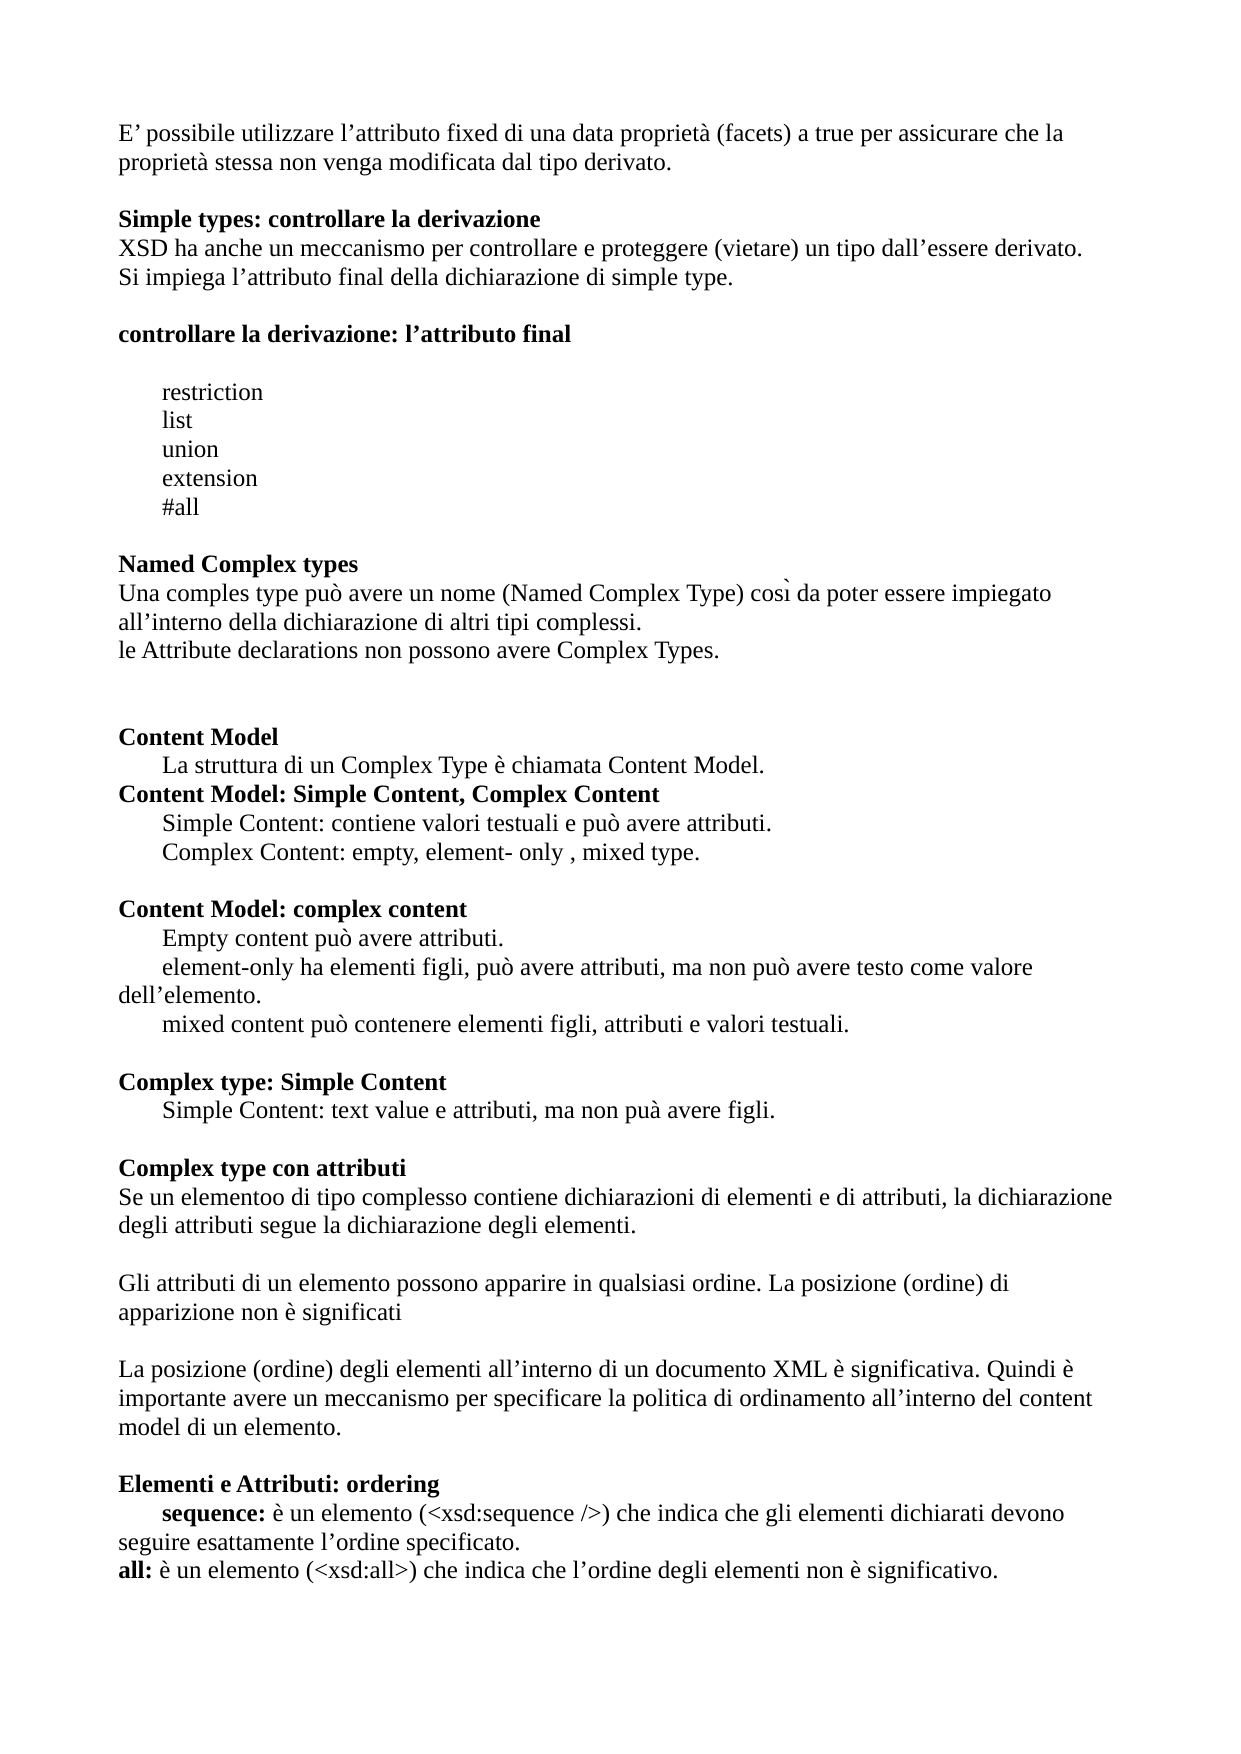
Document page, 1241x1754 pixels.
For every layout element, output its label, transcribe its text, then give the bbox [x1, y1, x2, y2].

text Content Model: Simple Content, Complex Content [118, 779, 1122, 808]
text Complex type: Simple Content [118, 1067, 1122, 1096]
text Simple types: controllare la derivazione [118, 204, 1122, 233]
text La posizione (ordine) degli elementi all’interno di un documento XML è significativa. Quindi è importante avere un meccanismo per specificare la politica di ordinamento all’interno del content model di un elemento. [118, 1354, 1122, 1441]
text element-only ha elementi figli, può avere attributi, ma non può avere testo come valore dell’elemento. [118, 952, 1122, 1009]
text Complex Content: empty, element- only , mixed type. [118, 837, 1122, 866]
text controllare la derivazione: l’attributo final [118, 319, 1122, 348]
text Named Complex types [118, 549, 1122, 578]
text mixed content può contenere elementi figli, attributi e valori testuali. [118, 1009, 1122, 1038]
text extension [118, 463, 1122, 492]
text E’ possibile utilizzare l’attributo fixed di una data proprietà (facets) a true per assicurare che la proprietà stessa non venga modificata dal tipo derivato. [118, 118, 1122, 176]
text le Attribute declarations non possono avere Complex Types. [118, 636, 1122, 664]
text Simple Content: text value e attributi, ma non puà avere figli. [118, 1096, 1122, 1124]
text Empty content può avere attributi. [118, 923, 1122, 952]
text Elementi e Attributi: ordering [118, 1469, 1122, 1498]
text Content Model [118, 722, 1122, 751]
text #all [118, 492, 1122, 521]
text sequence: è un elemento (<xsd:sequence />) che indica che gli elementi dichiarati devono seguire esattamente l’ordine specificato. [118, 1498, 1122, 1556]
text XSD ha anche un meccanismo per controllare e proteggere (vietare) un tipo dall’essere derivato. [118, 233, 1122, 262]
text La struttura di un Complex Type è chiamata Content Model. [118, 751, 1122, 779]
text Content Model: complex content [118, 894, 1122, 923]
text all: è un elemento (<xsd:all>) che indica che l’ordine degli elementi non è significativo. [118, 1556, 1122, 1584]
text restriction [118, 377, 1122, 406]
text union [118, 434, 1122, 463]
text Se un elementoo di tipo complesso contiene dichiarazioni di elementi e di attributi, la dichiarazione degli attributi segue la dichiarazione degli elementi. [118, 1182, 1122, 1239]
text Gli attributi di un elemento possono apparire in qualsiasi ordine. La posizione (ordine) di apparizione non è significati [118, 1268, 1122, 1326]
text list [118, 406, 1122, 434]
text Una comples type può avere un nome (Named Complex Type) cosı̀ da poter essere impiegato all’interno della dichiarazione di altri tipi complessi. [118, 578, 1122, 636]
text Simple Content: contiene valori testuali e può avere attributi. [118, 808, 1122, 837]
text Complex type con attributi [118, 1153, 1122, 1182]
text Si impiega l’attributo final della dichiarazione di simple type. [118, 262, 1122, 291]
